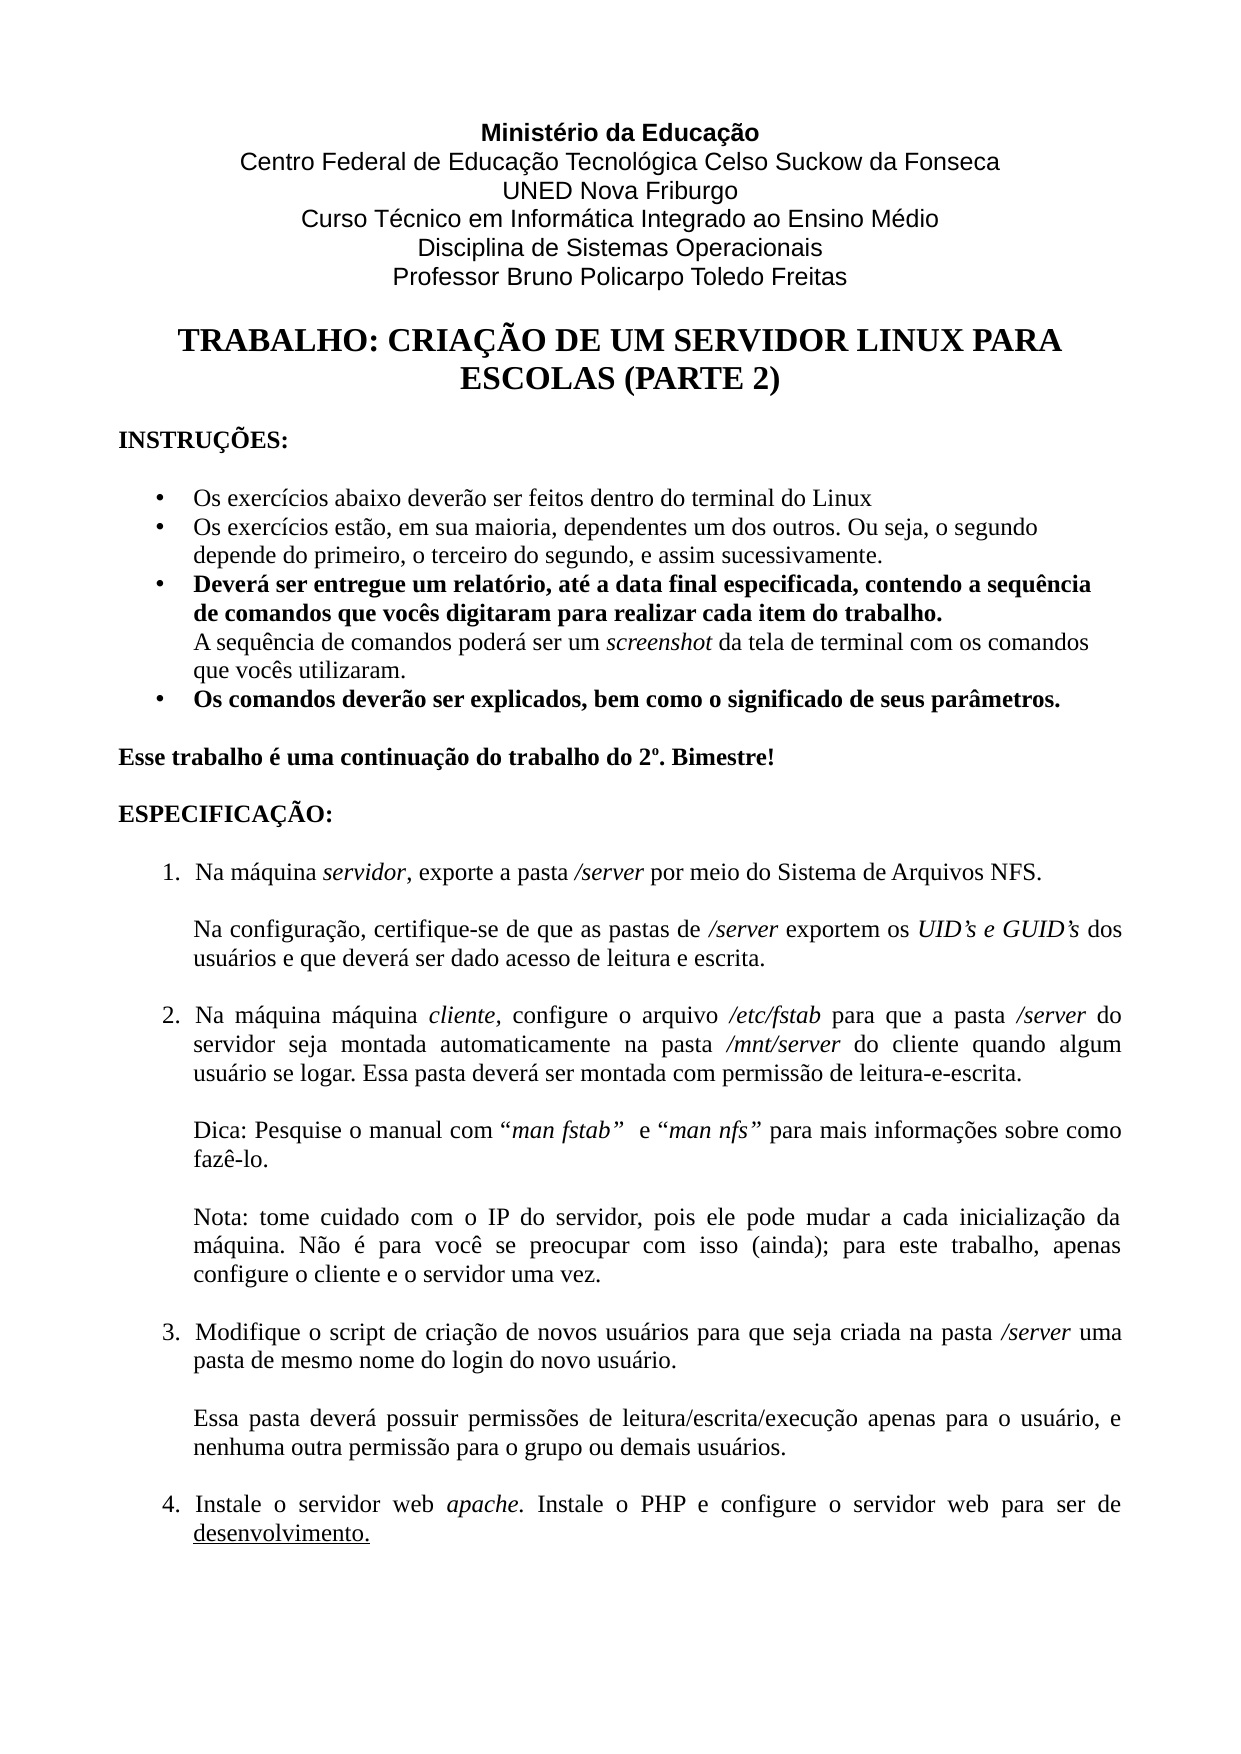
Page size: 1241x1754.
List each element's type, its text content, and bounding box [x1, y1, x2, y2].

list Nota: tome cuidado com o IP do servidor, pois ele pode mudar a cada inicialização da máquina. Não é para você se preocupar com isso (ainda); para este trabalho, apenas configure o cliente e o servidor uma vez. [156, 1173, 1122, 1288]
list Essa pasta deverá possuir permissões de leitura/escrita/execução apenas para o usuário, e nenhuma outra permissão para o grupo ou demais usuários. [156, 1403, 1122, 1461]
list Na máquina máquina cliente, configure o arquivo /etc/fstab para que a pasta /server do servidor seja montada automaticamente na pasta /mnt/server do cliente quando algum usuário se logar. Essa pasta deverá ser montada com permissão de leitura-e-escrita. [156, 1001, 1122, 1087]
list Modifique o script de criação de novos usuários para que seja criada na pasta /server uma pasta de mesmo nome do login do novo usuário. [156, 1317, 1122, 1374]
text INSTRUÇÕES: [118, 426, 1122, 454]
list Os comandos deverão ser explicados, bem como o significado de seus parâmetros. [156, 684, 1122, 713]
text Esse trabalho é uma continuação do trabalho do 2o. Bimestre! [118, 742, 1122, 771]
text TRABALHO: CRIAÇÃO DE UM SERVIDOR LINUX PARA ESCOLAS (PARTE 2) [118, 320, 1122, 397]
list Na configuração, certifique-se de que as pastas de /server exportem os UID’s e GUID’s dos usuários e que deverá ser dado acesso de leitura e escrita. [156, 886, 1122, 972]
list Os exercícios estão, em sua maioria, dependentes um dos outros. Ou seja, o segundo depende do primeiro, o terceiro do segundo, e assim sucessivamente. [156, 512, 1122, 569]
list Dica: Pesquise o manual com “man fstab” e “man nfs” para mais informações sobre como fazê-lo. [156, 1116, 1122, 1173]
list Deverá ser entregue um relatório, até a data final especificada, contendo a sequência de comandos que vocês digitaram para realizar cada item do trabalho. A sequência de comandos poderá ser um screenshot da tela de terminal com os comandos que vocês utilizaram. [156, 569, 1122, 684]
text ESPECIFICAÇÃO: [118, 799, 1122, 828]
list Instale o servidor web apache. Instale o PHP e configure o servidor web para ser de desenvolvimento. [156, 1489, 1122, 1547]
list Os exercícios abaixo deverão ser feitos dentro do terminal do Linux [156, 483, 1122, 512]
list Na máquina servidor, exporte a pasta /server por meio do Sistema de Arquivos NFS. [156, 857, 1122, 886]
